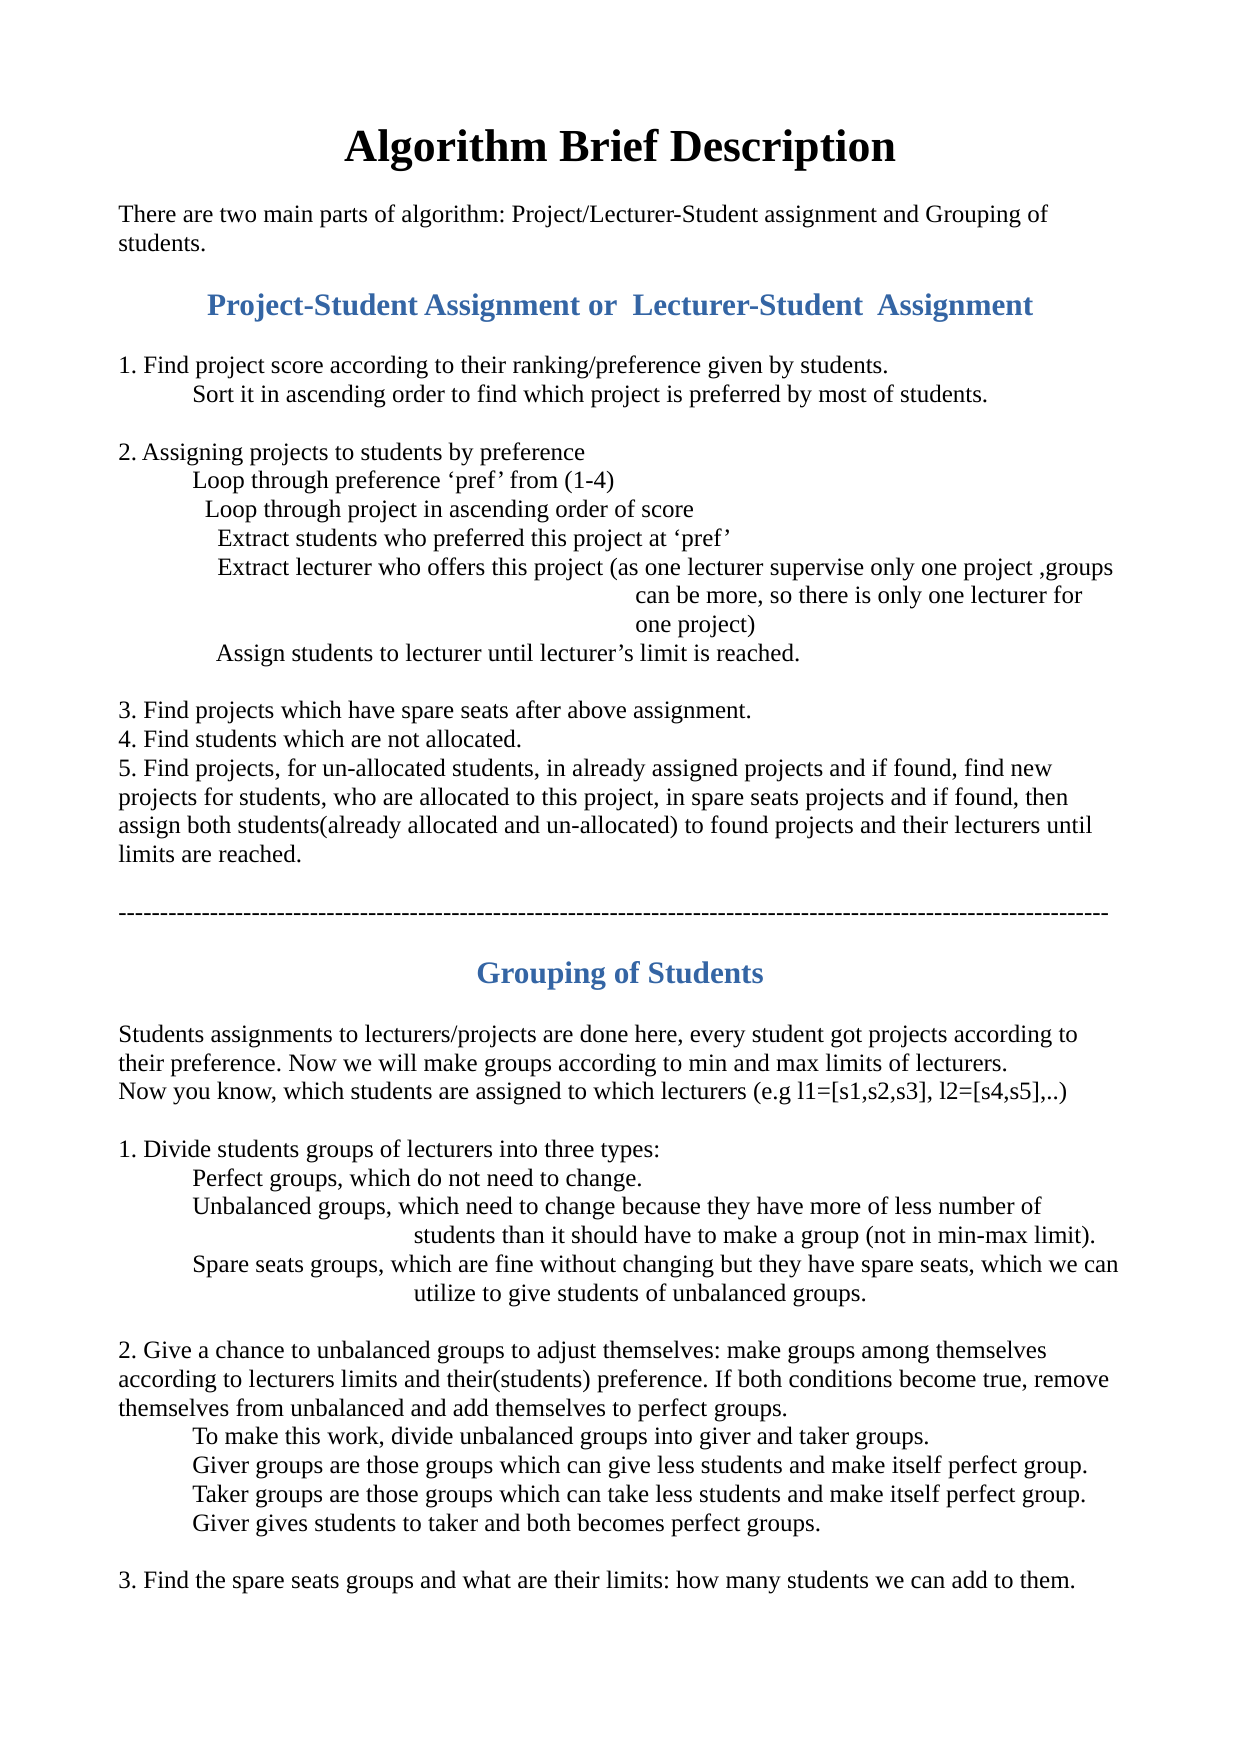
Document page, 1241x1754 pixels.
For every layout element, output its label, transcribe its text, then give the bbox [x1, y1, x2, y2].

text 3. Find projects which have spare seats after above assignment. [118, 696, 1122, 724]
text Extract students who preferred this project at ‘pref’ [118, 523, 1122, 552]
text ----------------------------------------------------------------------------------------------------------------------- [118, 897, 1122, 926]
text Now you know, which students are assigned to which lecturers (e.g l1=[s1,s2,s3], l2=[s4,s5],..) [118, 1076, 1122, 1105]
text 2. Give a chance to unbalanced groups to adjust themselves: make groups among themselves according to lecturers limits and their(students) preference. If both conditions become true, remove themselves from unbalanced and add themselves to perfect groups. [118, 1335, 1122, 1421]
text There are two main parts of algorithm: Project/Lecturer-Student assignment and Grouping of students. [118, 199, 1122, 257]
text Grouping of Students [118, 954, 1122, 990]
text Extract lecturer who offers this project (as one lecturer supervise only one project ,groups can be more, so there is only one lecturer for one project) [118, 552, 1122, 638]
text Loop through preference ‘pref’ from (1-4) [118, 466, 1122, 494]
text Giver gives students to taker and both becomes perfect groups. [118, 1508, 1122, 1536]
text Spare seats groups, which are fine without changing but they have spare seats, which we can utilize to give students of unbalanced groups. [118, 1249, 1122, 1306]
text 3. Find the spare seats groups and what are their limits: how many students we can add to them. [118, 1565, 1122, 1594]
text Project-Student Assignment or Lecturer-Student Assignment [118, 286, 1122, 322]
text Unbalanced groups, which need to change because they have more of less number of students than it should have to make a group (not in min-max limit). [118, 1191, 1122, 1249]
text Giver groups are those groups which can give less students and make itself perfect group. [118, 1450, 1122, 1479]
text Loop through project in ascending order of score [118, 494, 1122, 523]
text Algorithm Brief Description [118, 118, 1122, 171]
text Sort it in ascending order to find which project is preferred by most of students. [118, 379, 1122, 408]
text 2. Assigning projects to students by preference [118, 437, 1122, 466]
text Perfect groups, which do not need to change. [118, 1163, 1122, 1191]
text Taker groups are those groups which can take less students and make itself perfect group. [118, 1479, 1122, 1508]
text To make this work, divide unbalanced groups into giver and taker groups. [118, 1421, 1122, 1450]
text 1. Find project score according to their ranking/preference given by students. [118, 351, 1122, 379]
text Students assignments to lecturers/projects are done here, every student got projects according to their preference. Now we will make groups according to min and max limits of lecturers. [118, 1019, 1122, 1076]
text 5. Find projects, for un-allocated students, in already assigned projects and if found, find new projects for students, who are allocated to this project, in spare seats projects and if found, then assign both students(already allocated and un-allocated) to found projects and their lecturers until limits are reached. [118, 753, 1122, 868]
text 1. Divide students groups of lecturers into three types: [118, 1134, 1122, 1163]
text 4. Find students which are not allocated. [118, 724, 1122, 753]
text Assign students to lecturer until lecturer’s limit is reached. [118, 638, 1122, 667]
